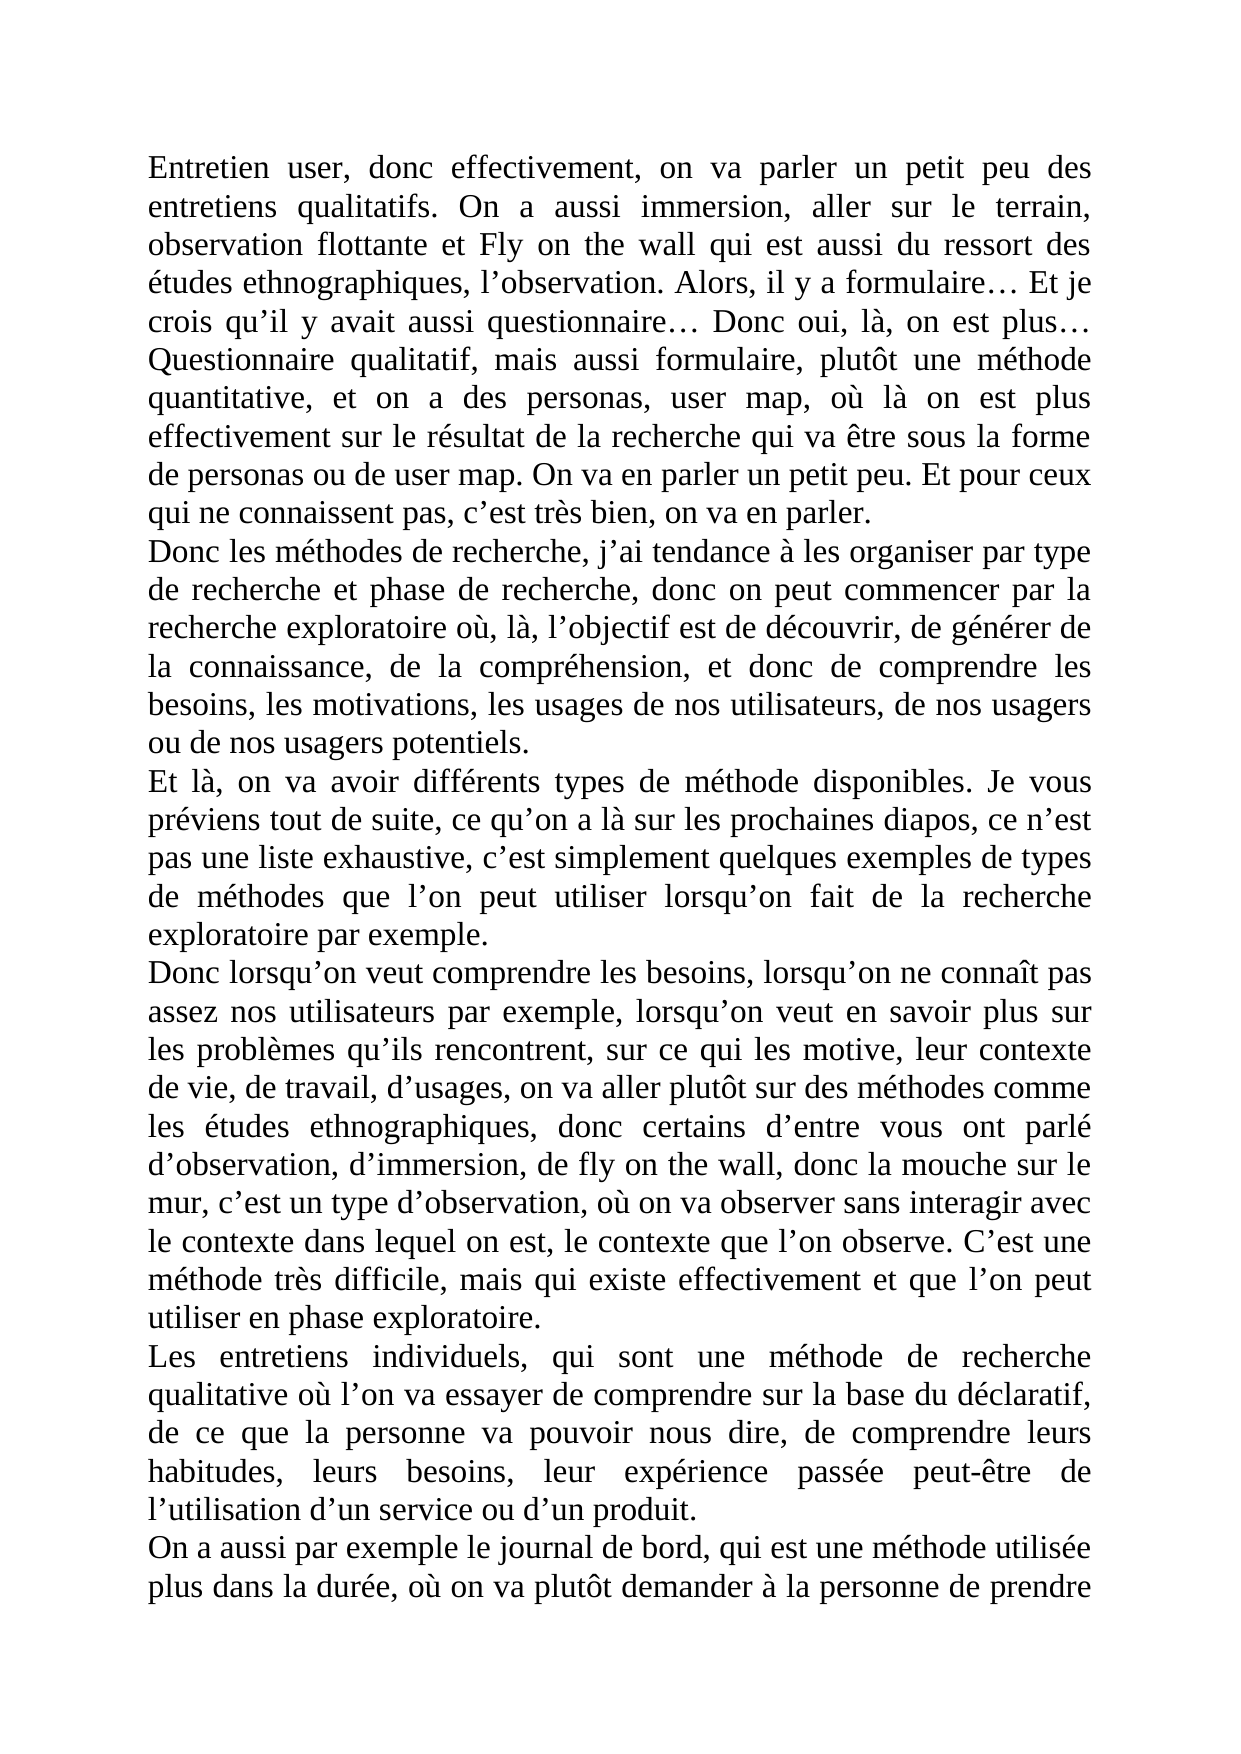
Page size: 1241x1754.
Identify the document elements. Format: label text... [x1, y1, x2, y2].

text Les entretiens individuels, qui sont une méthode de recherche qualitative où l’on va essayer de comprendre sur la base du déclaratif, de ce que la personne va pouvoir nous dire, de comprendre leurs habitudes, leurs besoins, leur expérience passée peut-être de l’utilisation d’un service ou d’un produit. [148, 1336, 1093, 1528]
text Donc lorsqu’on veut comprendre les besoins, lorsqu’on ne connaît pas assez nos utilisateurs par exemple, lorsqu’on veut en savoir plus sur les problèmes qu’ils rencontrent, sur ce qui les motive, leur contexte de vie, de travail, d’usages, on va aller plutôt sur des méthodes comme les études ethnographiques, donc certains d’entre vous ont parlé d’observation, d’immersion, de fly on the wall, donc la mouche sur le mur, c’est un type d’observation, où on va observer sans interagir avec le contexte dans lequel on est, le contexte que l’on observe. C’est une méthode très difficile, mais qui existe effectivement et que l’on peut utiliser en phase exploratoire. [148, 953, 1093, 1336]
text Et là, on va avoir différents types de méthode disponibles. Je vous préviens tout de suite, ce qu’on a là sur les prochaines diapos, ce n’est pas une liste exhaustive, c’est simplement quelques exemples de types de méthodes que l’on peut utiliser lorsqu’on fait de la recherche exploratoire par exemple. [148, 761, 1093, 953]
text Donc les méthodes de recherche, j’ai tendance à les organiser par type de recherche et phase de recherche, donc on peut commencer par la recherche exploratoire où, là, l’objectif est de découvrir, de générer de la connaissance, de la compréhension, et donc de comprendre les besoins, les motivations, les usages de nos utilisateurs, de nos usagers ou de nos usagers potentiels. [148, 531, 1093, 761]
text Entretien user, donc effectivement, on va parler un petit peu des entretiens qualitatifs. On a aussi immersion, aller sur le terrain, observation flottante et Fly on the wall qui est aussi du ressort des études ethnographiques, l’observation. Alors, il y a formulaire… Et je crois qu’il y avait aussi questionnaire… Donc oui, là, on est plus… Questionnaire qualitatif, mais aussi formulaire, plutôt une méthode quantitative, et on a des personas, user map, où là on est plus effectivement sur le résultat de la recherche qui va être sous la forme de personas ou de user map. On va en parler un petit peu. Et pour ceux qui ne connaissent pas, c’est très bien, on va en parler. [148, 148, 1093, 531]
text On a aussi par exemple le journal de bord, qui est une méthode utilisée plus dans la durée, où on va plutôt demander à la personne de prendre [148, 1528, 1093, 1604]
